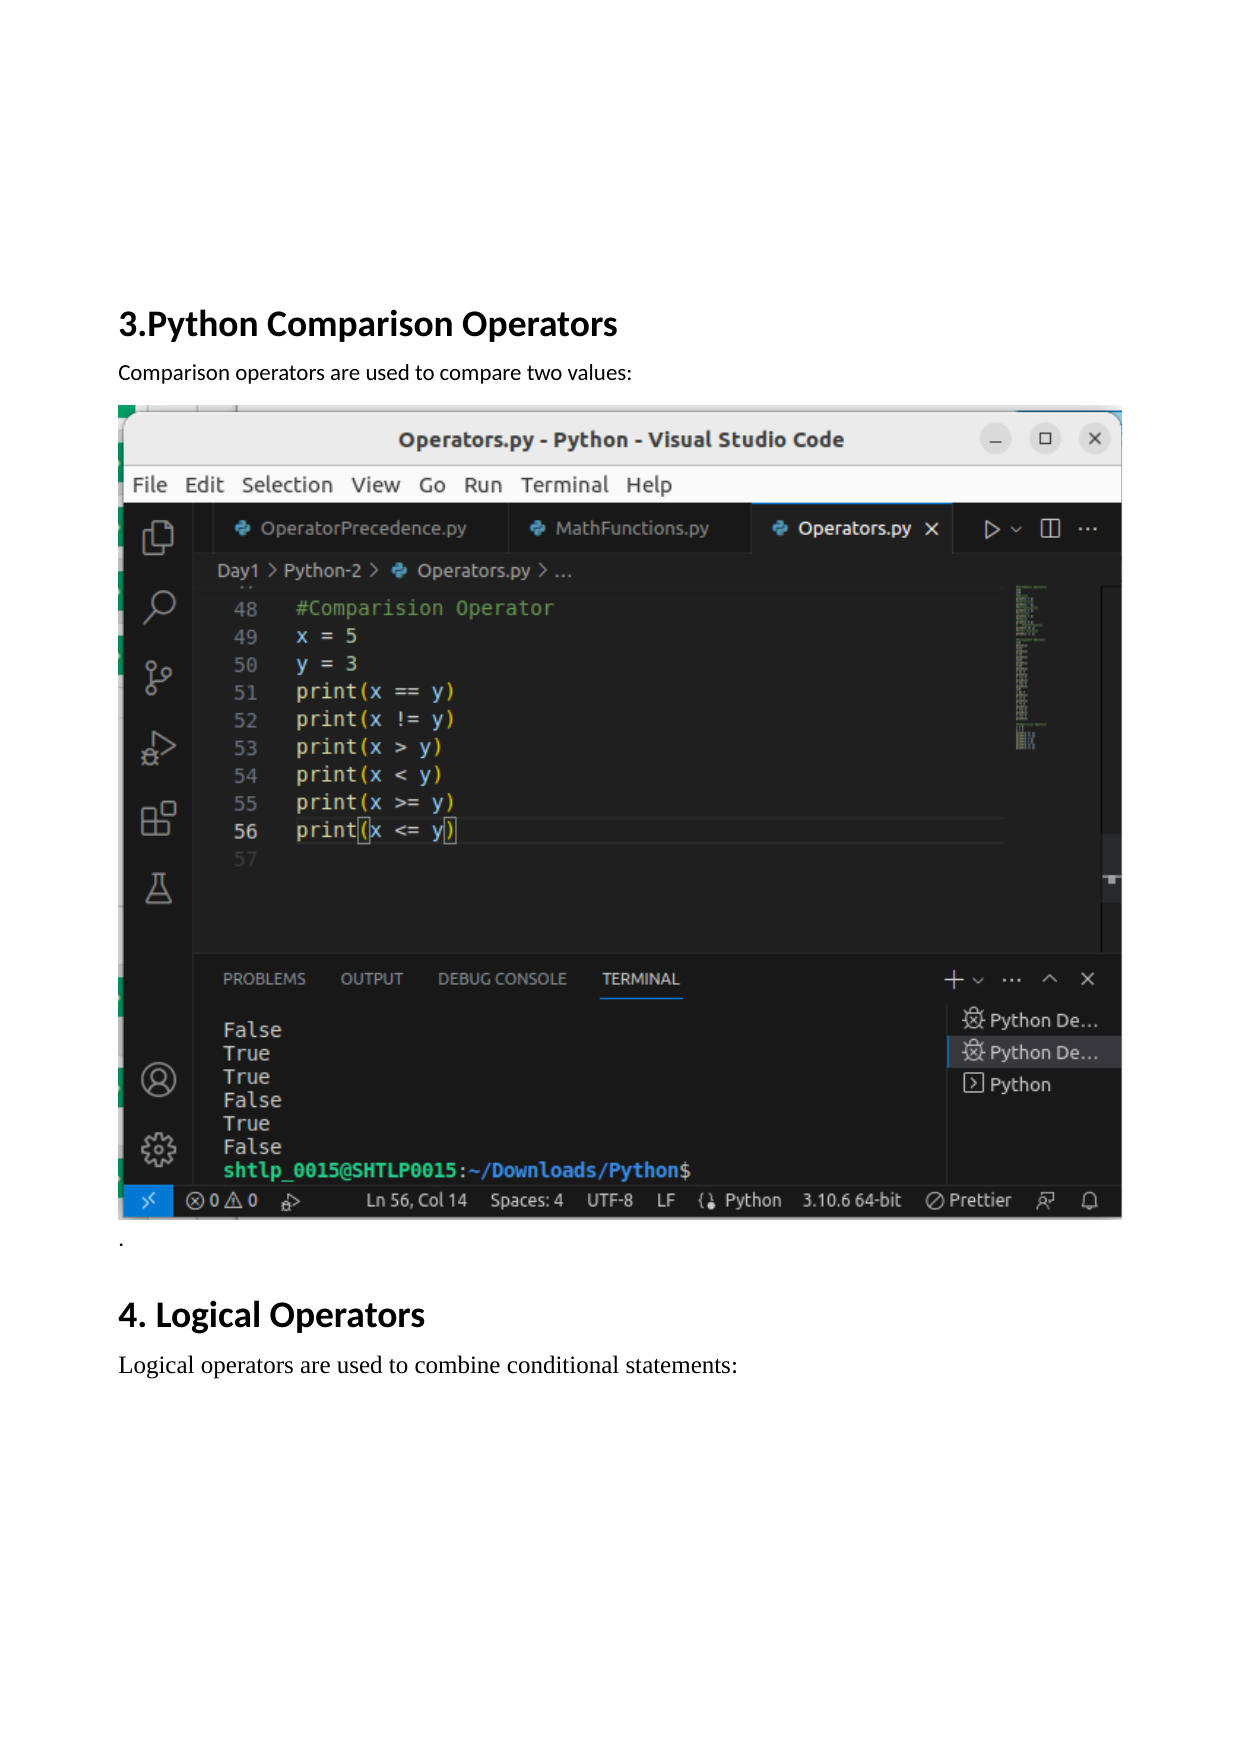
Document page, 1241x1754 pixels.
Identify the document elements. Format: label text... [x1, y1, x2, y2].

text Logical operators are used to combine conditional statements: [118, 1349, 1122, 1380]
picture [118, 405, 1123, 1220]
subtitle 4. Logical Operators [118, 1291, 1122, 1337]
text . [118, 1220, 1122, 1252]
text Comparison operators are used to compare two values: [118, 358, 1122, 387]
subtitle 3.Python Comparison Operators [118, 300, 1122, 346]
